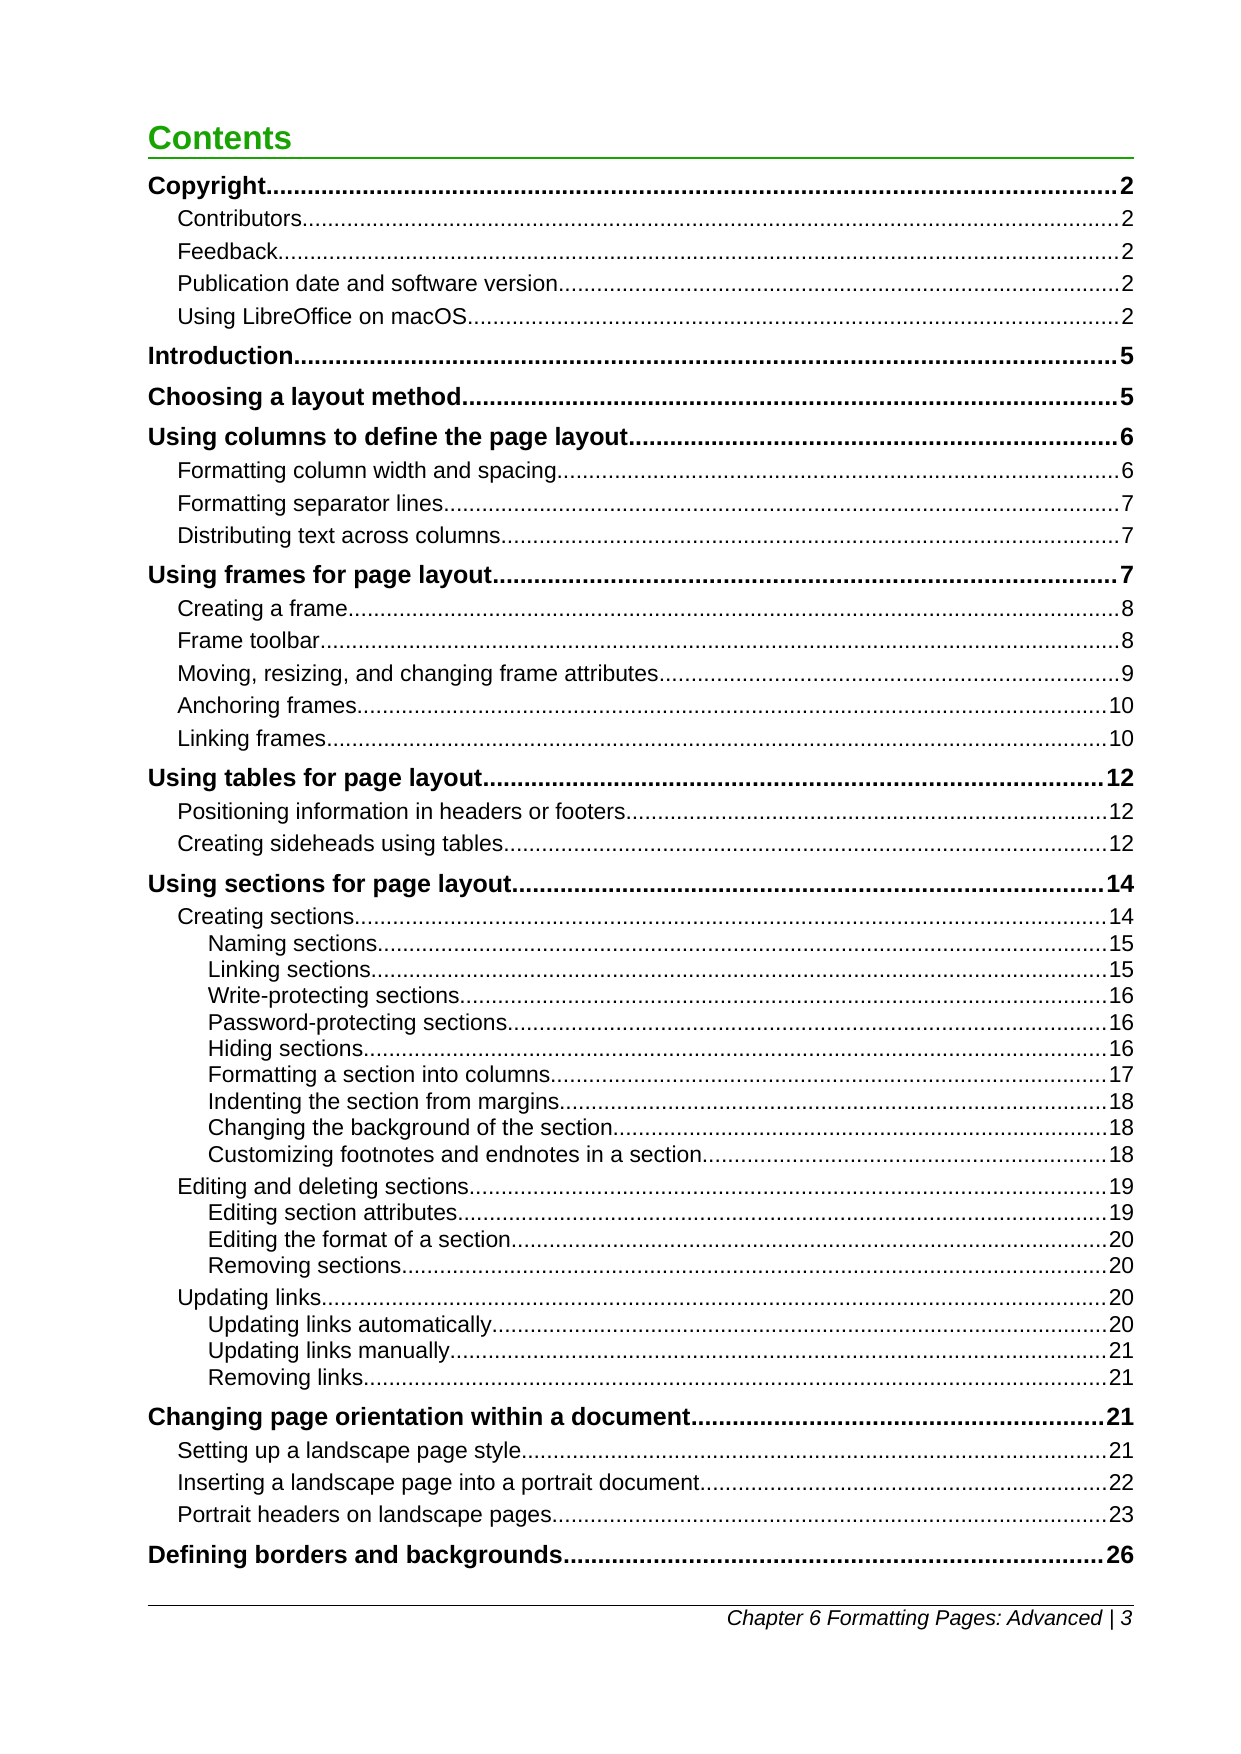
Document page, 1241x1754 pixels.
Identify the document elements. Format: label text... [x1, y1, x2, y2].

text Portrait headers on landscape pages 23 [177, 1501, 1134, 1528]
text Customizing footnotes and endnotes in a section 18 [208, 1141, 1134, 1167]
text Introduction 5 [148, 341, 1134, 370]
text Creating a frame 8 [177, 595, 1134, 621]
text Anchoring frames 10 [177, 692, 1134, 719]
subtitle Contents [148, 118, 1134, 157]
text Formatting separator lines 7 [177, 489, 1134, 516]
text Updating links manually 21 [208, 1337, 1134, 1363]
text Updating links 20 [177, 1284, 1134, 1311]
text Indenting the section from margins 18 [208, 1088, 1134, 1114]
text Defining borders and backgrounds 26 [148, 1540, 1134, 1568]
text Removing links 21 [208, 1363, 1134, 1390]
text Creating sideheads using tables 12 [177, 830, 1134, 857]
text Using frames for page layout 7 [148, 560, 1134, 589]
text Positioning information in headers or footers 12 [177, 798, 1134, 824]
text Choosing a layout method 5 [148, 382, 1134, 410]
text Copyright 2 [148, 171, 1134, 199]
text Formatting a section into columns 17 [208, 1061, 1134, 1088]
text Moving, resizing, and changing frame attributes 9 [177, 660, 1134, 686]
text Changing the background of the section 18 [208, 1114, 1134, 1141]
text Frame toolbar 8 [177, 627, 1134, 654]
text Changing page orientation within a document 21 [148, 1402, 1134, 1431]
text Hiding sections 16 [208, 1035, 1134, 1061]
text Linking frames 10 [177, 725, 1134, 751]
text Removing sections 20 [208, 1252, 1134, 1278]
text Linking sections 15 [208, 956, 1134, 982]
text Publication date and software version 2 [177, 270, 1134, 297]
text Updating links automatically 20 [208, 1311, 1134, 1337]
text Contributors 2 [177, 205, 1134, 232]
text Editing and deleting sections 19 [177, 1173, 1134, 1199]
text Setting up a landscape page style 21 [177, 1437, 1134, 1463]
text Write-protecting sections 16 [208, 982, 1134, 1009]
text Distributing text across columns 7 [177, 522, 1134, 548]
text Inserting a landscape page into a portrait document 22 [177, 1469, 1134, 1495]
text Using LibreOffice on macOS 2 [177, 303, 1134, 329]
text Using columns to define the page layout 6 [148, 422, 1134, 451]
text Using sections for page layout 14 [148, 868, 1134, 897]
text Password-protecting sections 16 [208, 1009, 1134, 1035]
text Feedback 2 [177, 238, 1134, 264]
text Editing the format of a section 20 [208, 1226, 1134, 1252]
text Naming sections 15 [208, 930, 1134, 956]
text Using tables for page layout 12 [148, 763, 1134, 792]
text Editing section attributes 19 [208, 1199, 1134, 1226]
text Creating sections 14 [177, 903, 1134, 930]
text Formatting column width and spacing 6 [177, 457, 1134, 483]
